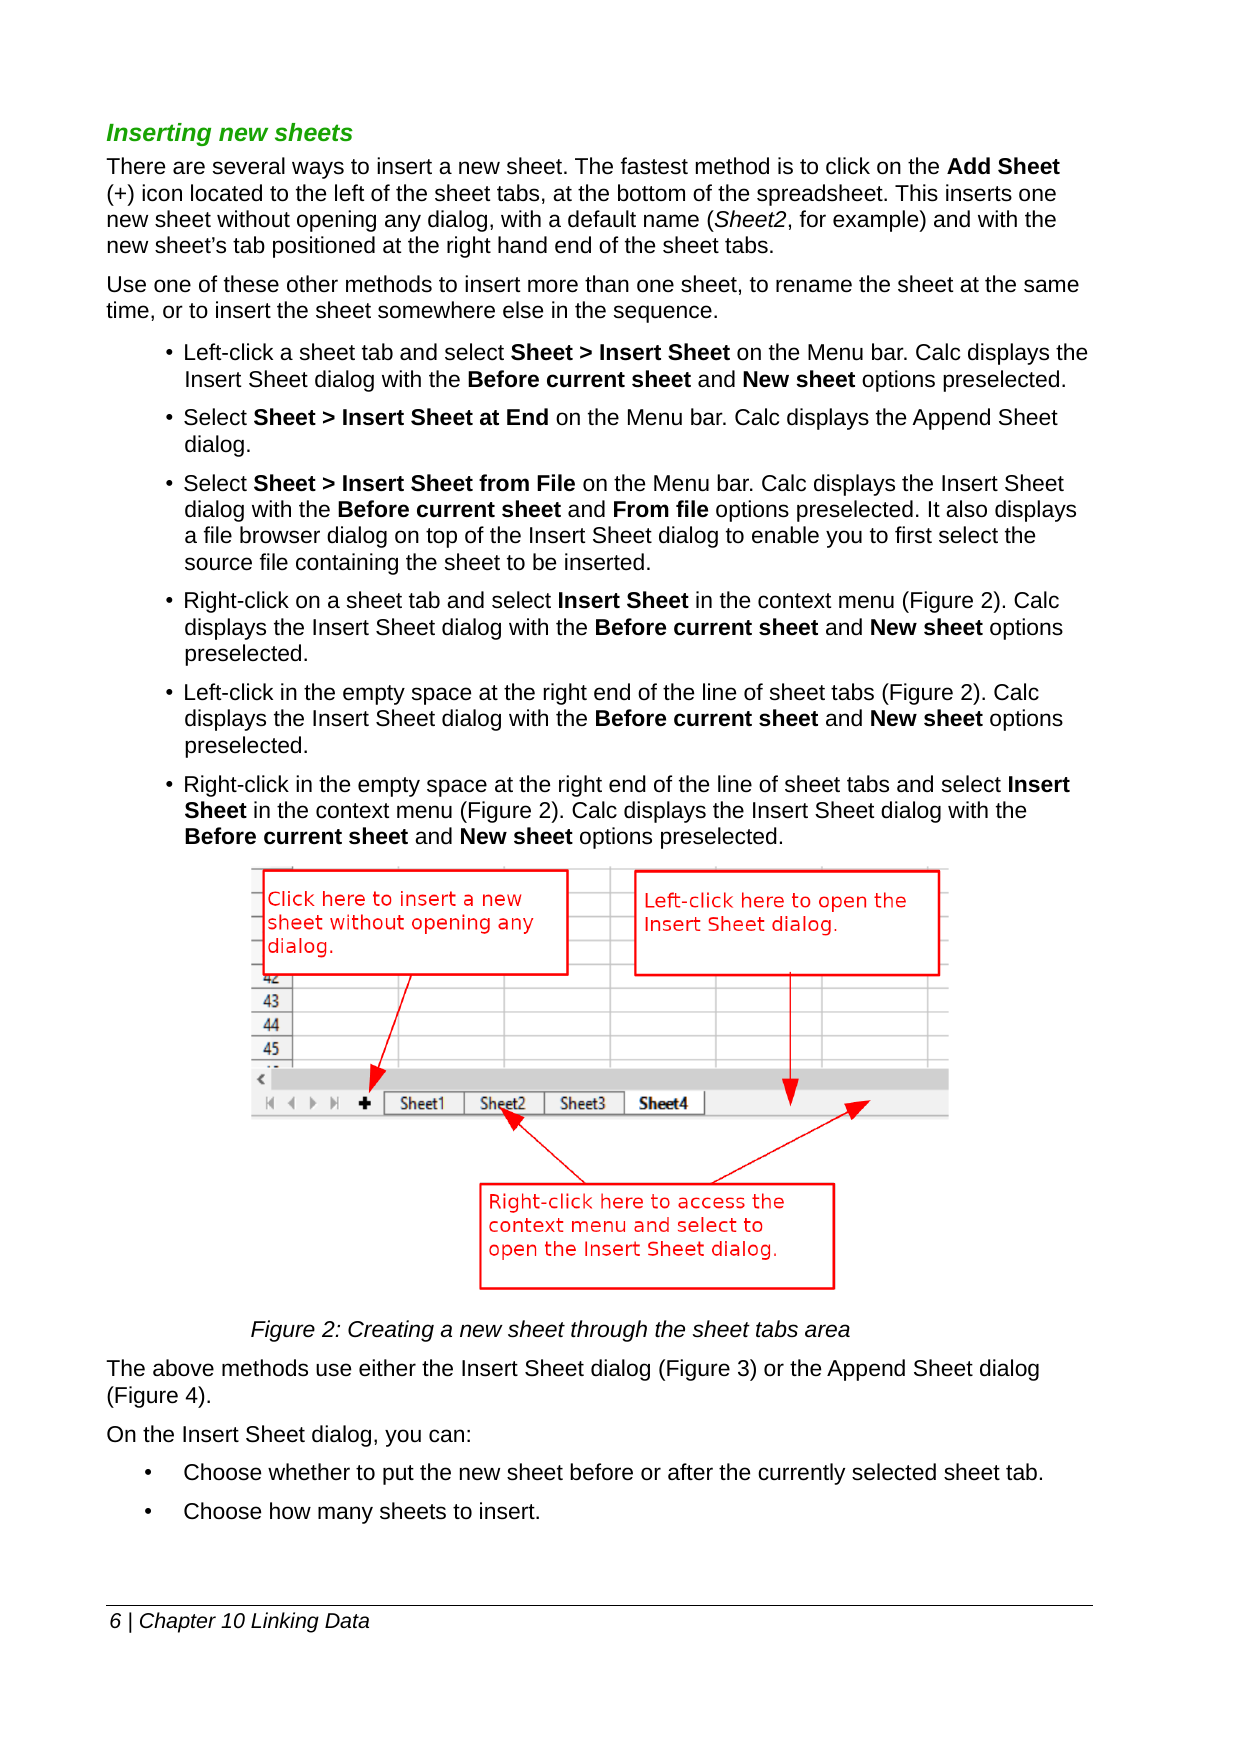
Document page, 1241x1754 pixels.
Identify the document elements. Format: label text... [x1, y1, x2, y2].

list Left-click in the empty space at the right end of the line of sheet tabs (Figure 2). Calc displays the Insert Sheet dialog with the Before current sheet and New sheet options preselected. [162, 676, 1093, 758]
list Left-click a sheet tab and select Sheet > Insert Sheet on the Menu bar. Calc displays the Insert Sheet dialog with the Before current sheet and New sheet options preselected. [162, 336, 1093, 392]
picture [250, 865, 949, 1304]
subtitle Inserting new sheets [106, 118, 1093, 147]
list Select Sheet > Insert Sheet from File on the Menu bar. Calc displays the Insert Sheet dialog with the Before current sheet and From file options preselected. It also displays a file browser dialog on top of the Insert Sheet dialog to enable you to first select the source file containing the sheet to be inserted. [162, 467, 1093, 575]
text There are several ways to insert a new sheet. The fastest method is to click on the Add Sheet (+) icon located to the left of the sheet tabs, at the bottom of the spreadsheet. This inserts one new sheet without opening any dialog, with a default name (Sheet2, for example) and with the new sheet’s tab positioned at the right hand end of the sheet tabs. [106, 153, 1093, 258]
list Choose whether to put the new sheet before or after the currently selected sheet tab. [144, 1459, 1093, 1486]
list Right-click on a sheet tab and select Insert Sheet in the context menu (Figure 2). Calc displays the Insert Sheet dialog with the Before current sheet and New sheet options preselected. [162, 584, 1093, 667]
list Right-click in the empty space at the right end of the line of sheet tabs and select Insert Sheet in the context menu (Figure 2). Calc displays the Insert Sheet dialog with the Before current sheet and New sheet options preselected. [162, 768, 1093, 853]
list Select Sheet > Insert Sheet at End on the Menu bar. Calc displays the Append Sheet dialog. [162, 401, 1093, 457]
list Use one of these other methods to insert more than one sheet, to rename the sheet at the same time, or to insert the sheet somewhere else in the sequence. [106, 271, 1093, 324]
list On the Insert Sheet dialog, you can: [106, 1421, 1093, 1447]
text Figure 2: Creating a new sheet through the sheet tabs area [250, 1316, 948, 1343]
list Choose how many sheets to insert. [144, 1498, 1093, 1524]
text The above methods use either the Insert Sheet dialog (Figure 3) or the Append Sheet dialog (Figure 4). [106, 1355, 1093, 1408]
